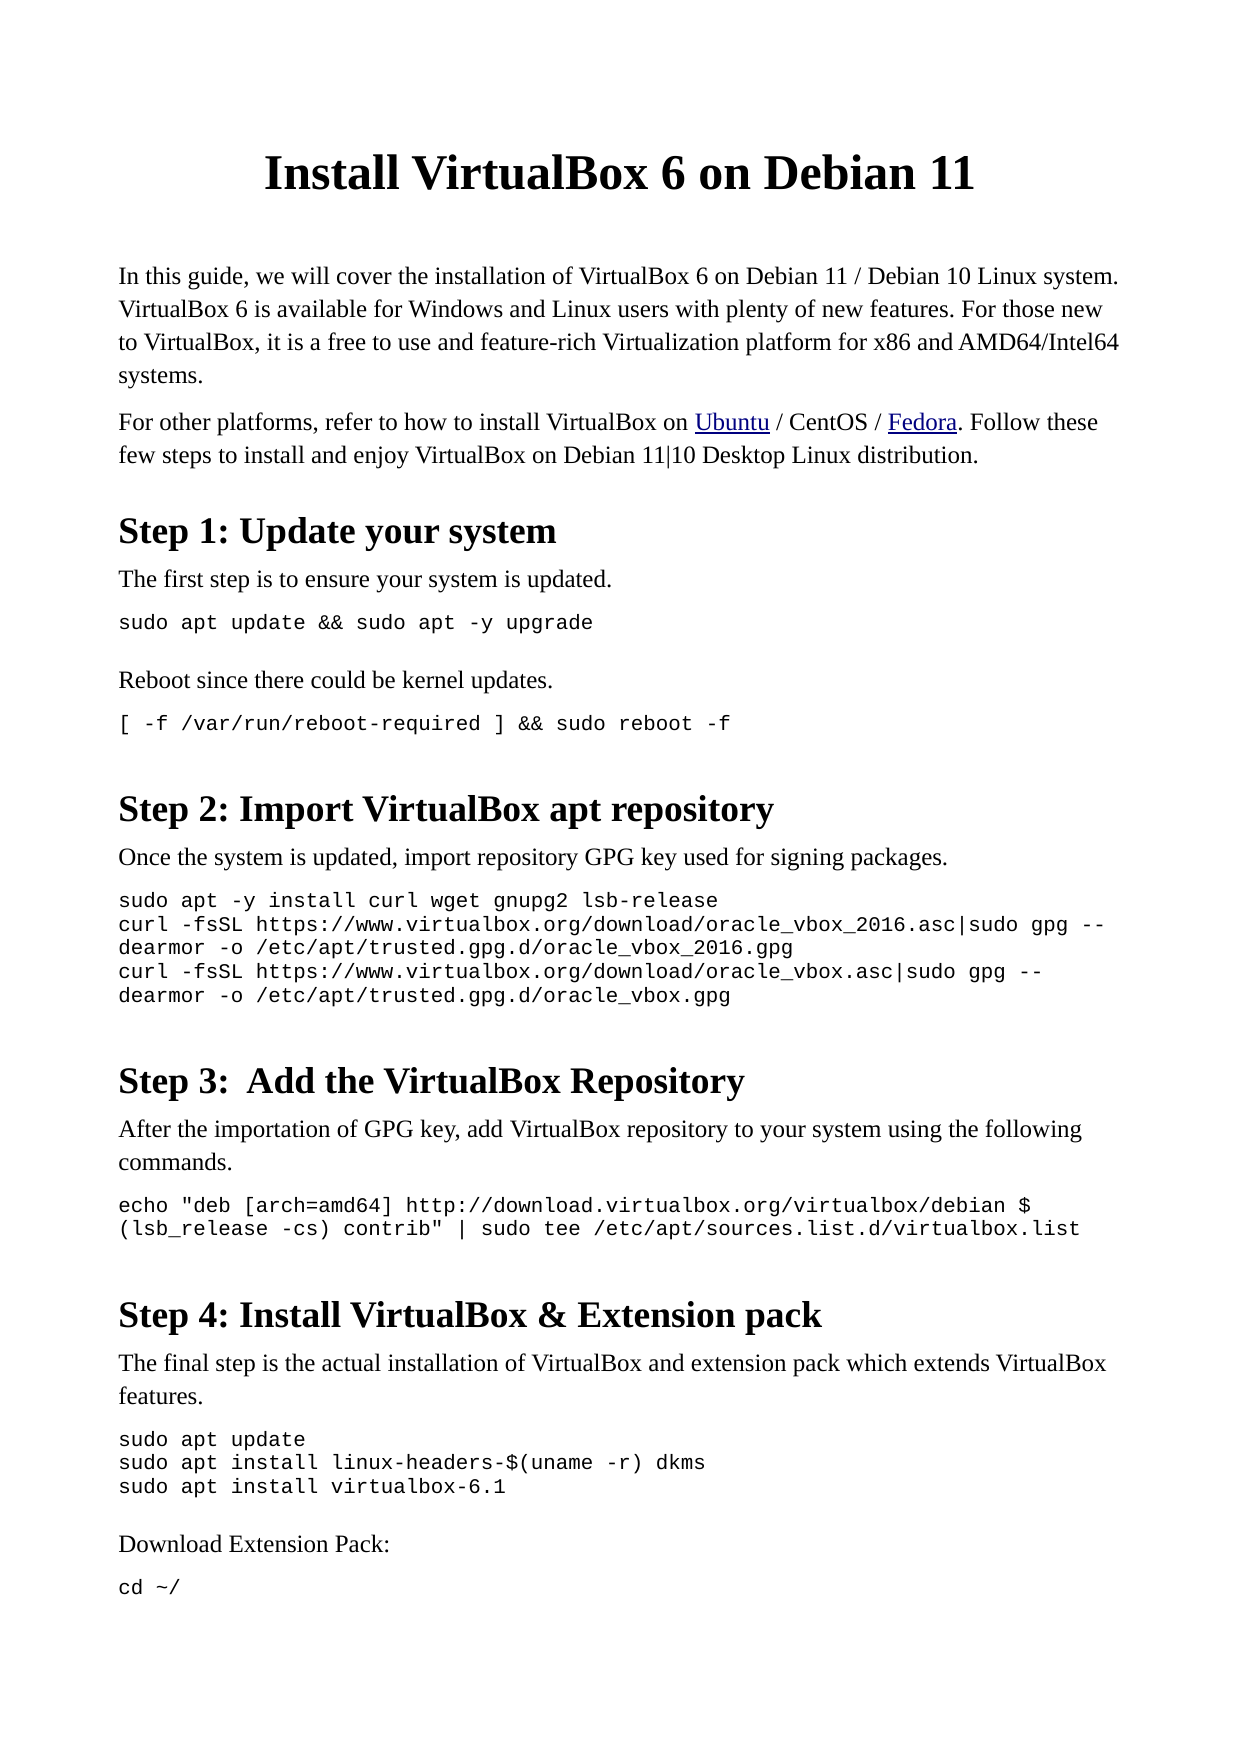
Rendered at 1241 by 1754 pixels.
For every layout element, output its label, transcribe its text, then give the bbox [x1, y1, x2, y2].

text In this guide, we will cover the installation of VirtualBox 6 on Debian 11 / Debian 10 Linux system. VirtualBox 6 is available for Windows and Linux users with plenty of new features. For those new to VirtualBox, it is a free to use and feature-rich Virtualization platform for x86 and AMD64/Intel64 systems. [118, 261, 1122, 388]
text curl -fsSL https://www.virtualbox.org/download/oracle_vbox_2016.asc|sudo gpg --dearmor -o /etc/apt/trusted.gpg.d/oracle_vbox_2016.gpg [118, 914, 1122, 961]
subtitle Step 3: Add the VirtualBox Repository [118, 1058, 1122, 1102]
subtitle Step 2: Import VirtualBox apt repository [118, 787, 1122, 830]
text echo "deb [arch=amd64] http://download.virtualbox.org/virtualbox/debian $(lsb_release -cs) contrib" | sudo tee /etc/apt/sources.list.d/virtualbox.list [118, 1195, 1122, 1242]
text After the importation of GPG key, add VirtualBox repository to your system using the following commands. [118, 1114, 1122, 1176]
text Reboot since there could be kernel updates. [118, 665, 1122, 694]
subtitle Install VirtualBox 6 on Debian 11 [118, 143, 1122, 201]
text cd ~/ [118, 1577, 1122, 1600]
text [ -f /var/run/reboot-required ] && sudo reboot -f [118, 713, 1122, 736]
text For other platforms, refer to how to install VirtualBox on Ubuntu / CentOS / Fedora. Follow these few steps to install and enjoy VirtualBox on Debian 11|10 Desktop Linux distribution. [118, 407, 1122, 469]
text sudo apt update [118, 1429, 1122, 1452]
text Once the system is updated, import repository GPG key used for signing packages. [118, 842, 1122, 871]
text sudo apt -y install curl wget gnupg2 lsb-release [118, 890, 1122, 914]
text The first step is to ensure your system is updated. [118, 564, 1122, 593]
subtitle Step 1: Update your system [118, 509, 1122, 552]
text sudo apt install linux-headers-$(uname -r) dkms [118, 1452, 1122, 1476]
text sudo apt update && sudo apt -y upgrade [118, 612, 1122, 636]
text The final step is the actual installation of VirtualBox and extension pack which extends VirtualBox features. [118, 1348, 1122, 1410]
subtitle Step 4: Install VirtualBox & Extension pack [118, 1292, 1122, 1336]
text Download Extension Pack: [118, 1529, 1122, 1558]
text curl -fsSL https://www.virtualbox.org/download/oracle_vbox.asc|sudo gpg --dearmor -o /etc/apt/trusted.gpg.d/oracle_vbox.gpg [118, 961, 1122, 1008]
text sudo apt install virtualbox-6.1 [118, 1476, 1122, 1499]
